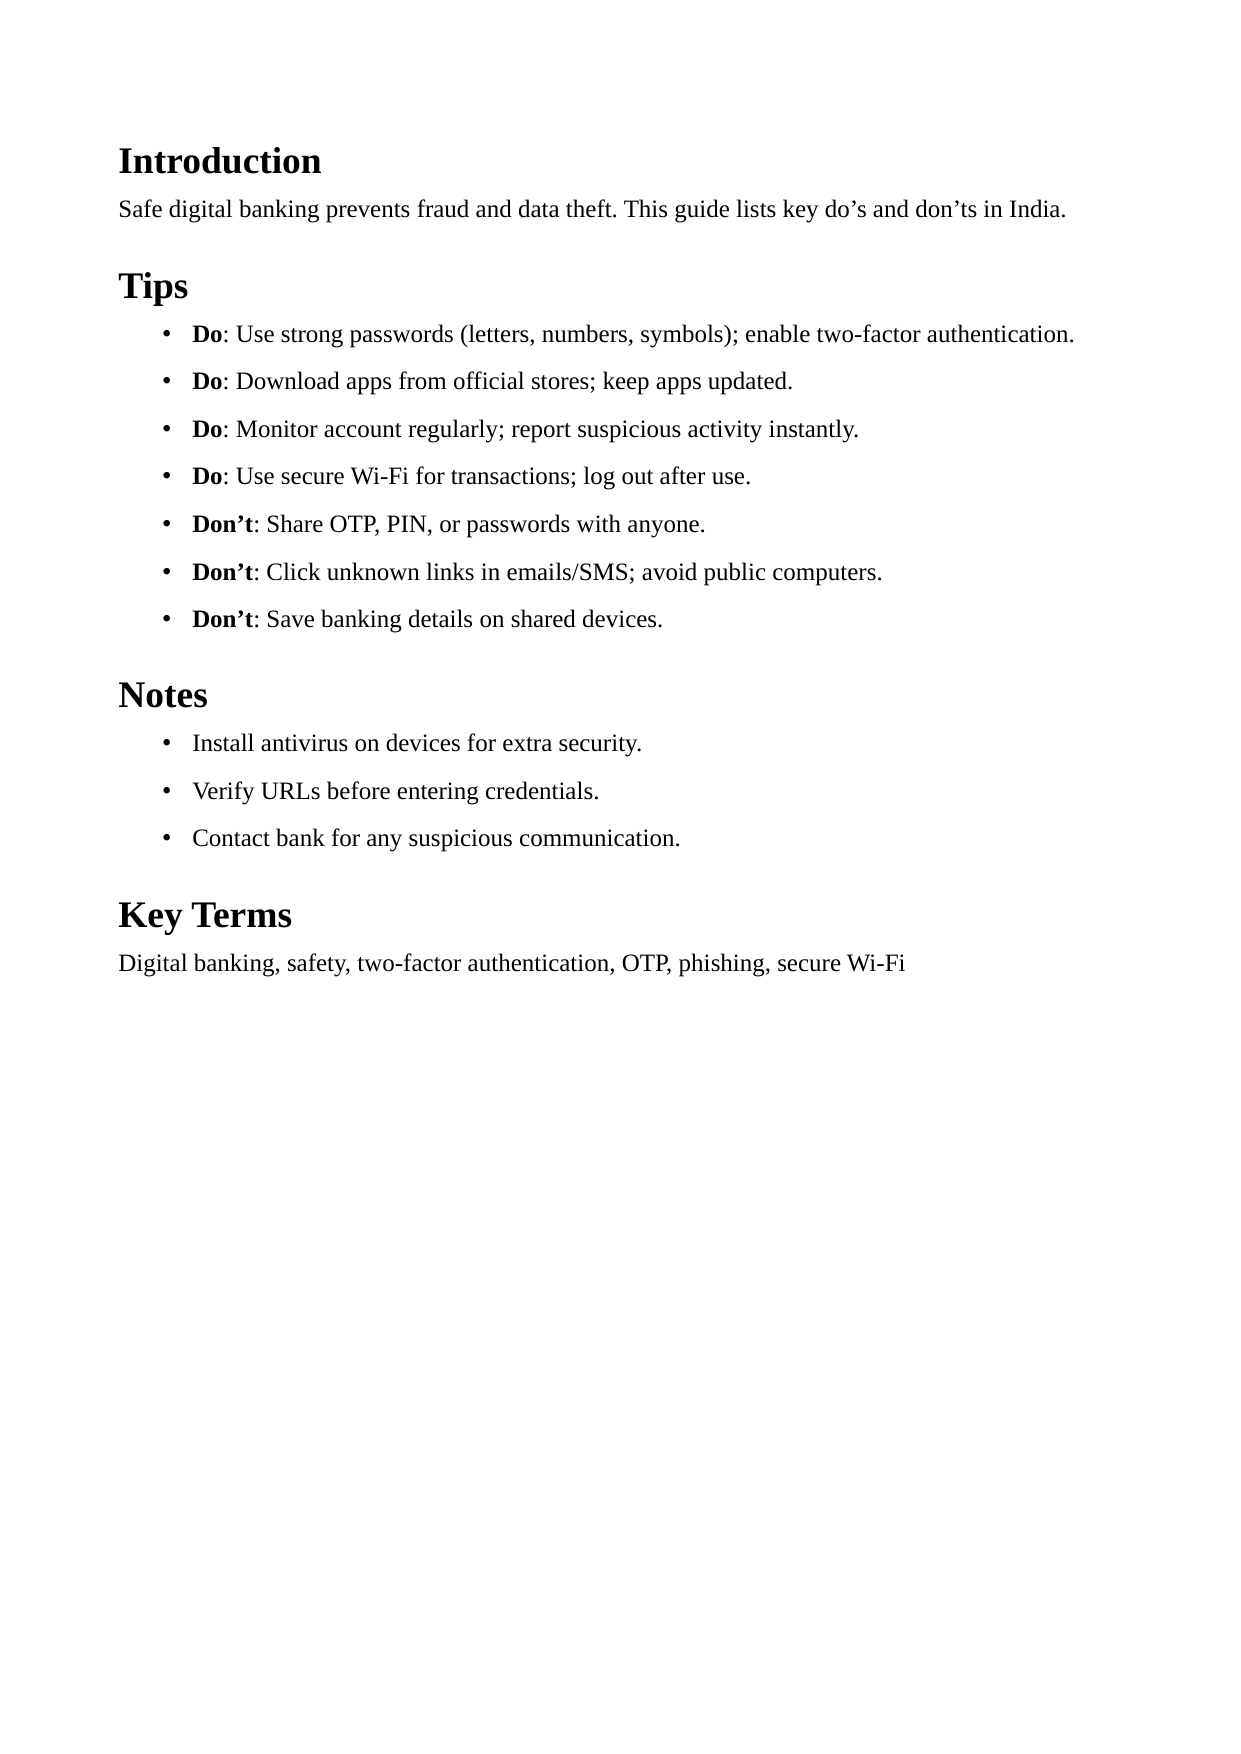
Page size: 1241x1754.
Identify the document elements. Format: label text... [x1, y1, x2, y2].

list Do: Use strong passwords (letters, numbers, symbols); enable two-factor authentication. [162, 319, 1122, 347]
text Safe digital banking prevents fraud and data theft. This guide lists key do’s and don’ts in India. [118, 194, 1122, 223]
list Don’t: Share OTP, PIN, or passwords with anyone. [162, 509, 1122, 538]
list Install antivirus on devices for extra security. [162, 728, 1122, 757]
list Do: Use secure Wi-Fi for transactions; log out after use. [162, 461, 1122, 490]
subtitle Notes [118, 673, 1122, 716]
list Do: Download apps from official stores; keep apps updated. [162, 366, 1122, 395]
list Contact bank for any suspicious communication. [162, 823, 1122, 852]
list Don’t: Click unknown links in emails/SMS; avoid public computers. [162, 557, 1122, 585]
subtitle Tips [118, 263, 1122, 306]
list Verify URLs before entering credentials. [162, 776, 1122, 805]
text Digital banking, safety, two-factor authentication, OTP, phishing, secure Wi-Fi [118, 948, 1122, 976]
subtitle Introduction [118, 139, 1122, 182]
list Do: Monitor account regularly; report suspicious activity instantly. [162, 414, 1122, 443]
list Don’t: Save banking details on shared devices. [162, 604, 1122, 633]
subtitle Key Terms [118, 892, 1122, 935]
